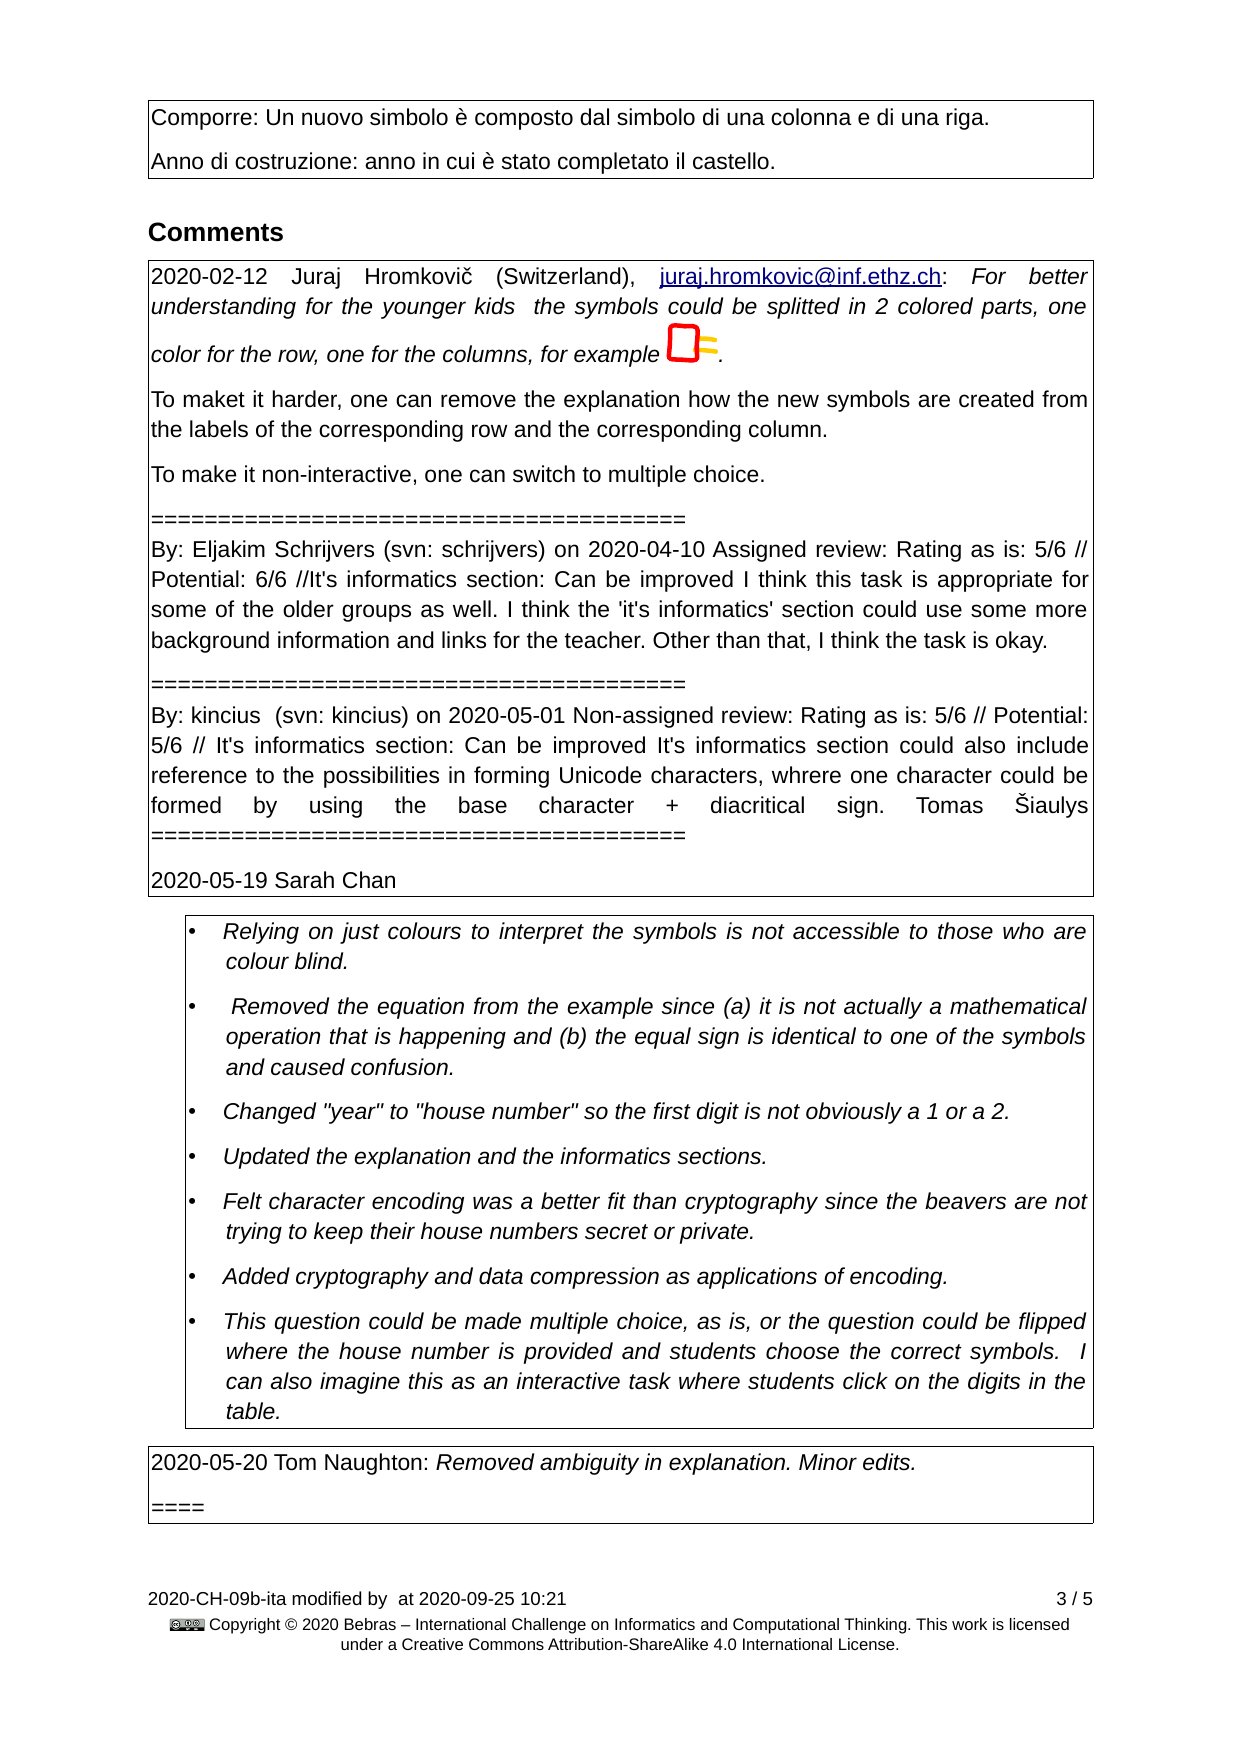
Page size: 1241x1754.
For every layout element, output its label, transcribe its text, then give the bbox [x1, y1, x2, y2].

text To make it non-interactive, one can switch to multiple choice. [149, 458, 1093, 487]
text 2020-05-19 Sarah Chan [149, 864, 1093, 896]
list Changed "year" to "house number" so the first digit is not obviously a 1 or a 2. [186, 1095, 1093, 1124]
text To maket it harder, one can remove the explanation how the new symbols are created from the labels of the corresponding row and the corresponding column. [149, 383, 1093, 442]
list Updated the explanation and the informatics sections. [186, 1140, 1093, 1169]
text ======================================== By: Eljakim Schrijvers (svn: schrijvers) on 2020-04-10 Assigned review: Rating as is: 5/6 // Potential: 6/6 //It's informatics section: Can be improved I think this task is appropriate for some of the older groups as well. I think the 'it's informatics' section could use some more background information and links for the teacher. Other than that, I think the task is okay. [149, 503, 1093, 653]
subtitle Comments [148, 217, 1093, 247]
text ==== [149, 1491, 1093, 1523]
text Comporre: Un nuovo simbolo è composto dal simbolo di una colonna e di una riga. [149, 101, 1093, 130]
list Felt character encoding was a better fit than cryptography since the beavers are not trying to keep their house numbers secret or private. [186, 1185, 1093, 1244]
text Anno di costruzione: anno in cui è stato completato il castello. [149, 145, 1093, 178]
text 2020-05-20 Tom Naughton: Removed ambiguity in explanation. Minor edits. [149, 1447, 1093, 1475]
list This question could be made multiple choice, as is, or the question could be flipped where the house number is provided and students choose the correct symbols. I can also imagine this as an interactive task where students click on the digits in the table. [186, 1304, 1093, 1428]
list Added cryptography and data compression as applications of encoding. [186, 1260, 1093, 1289]
text ======================================== By: kincius (svn: kincius) on 2020-05-01 Non-assigned review: Rating as is: 5/6 // Potential: 5/6 // It's informatics section: Can be improved It's informatics section could also include reference to the possibilities in forming Unicode characters, whrere one character could be formed by using the base character + diacritical sign. Tomas Šiaulys ======================================== [149, 668, 1093, 849]
list Removed the equation from the example since (a) it is not actually a mathematical operation that is happening and (b) the equal sign is identical to one of the symbols and caused confusion. [186, 990, 1093, 1080]
list Relying on just colours to interpret the symbols is not accessible to those who are colour blind. [186, 916, 1093, 974]
text 2020-02-12 Juraj Hromkovič (Switzerland), juraj.hromkovic@inf.ethz.ch: For better understanding for the younger kids the symbols could be splitted in 2 colored parts, one color for the row, one for the columns, for example . [149, 261, 1093, 367]
